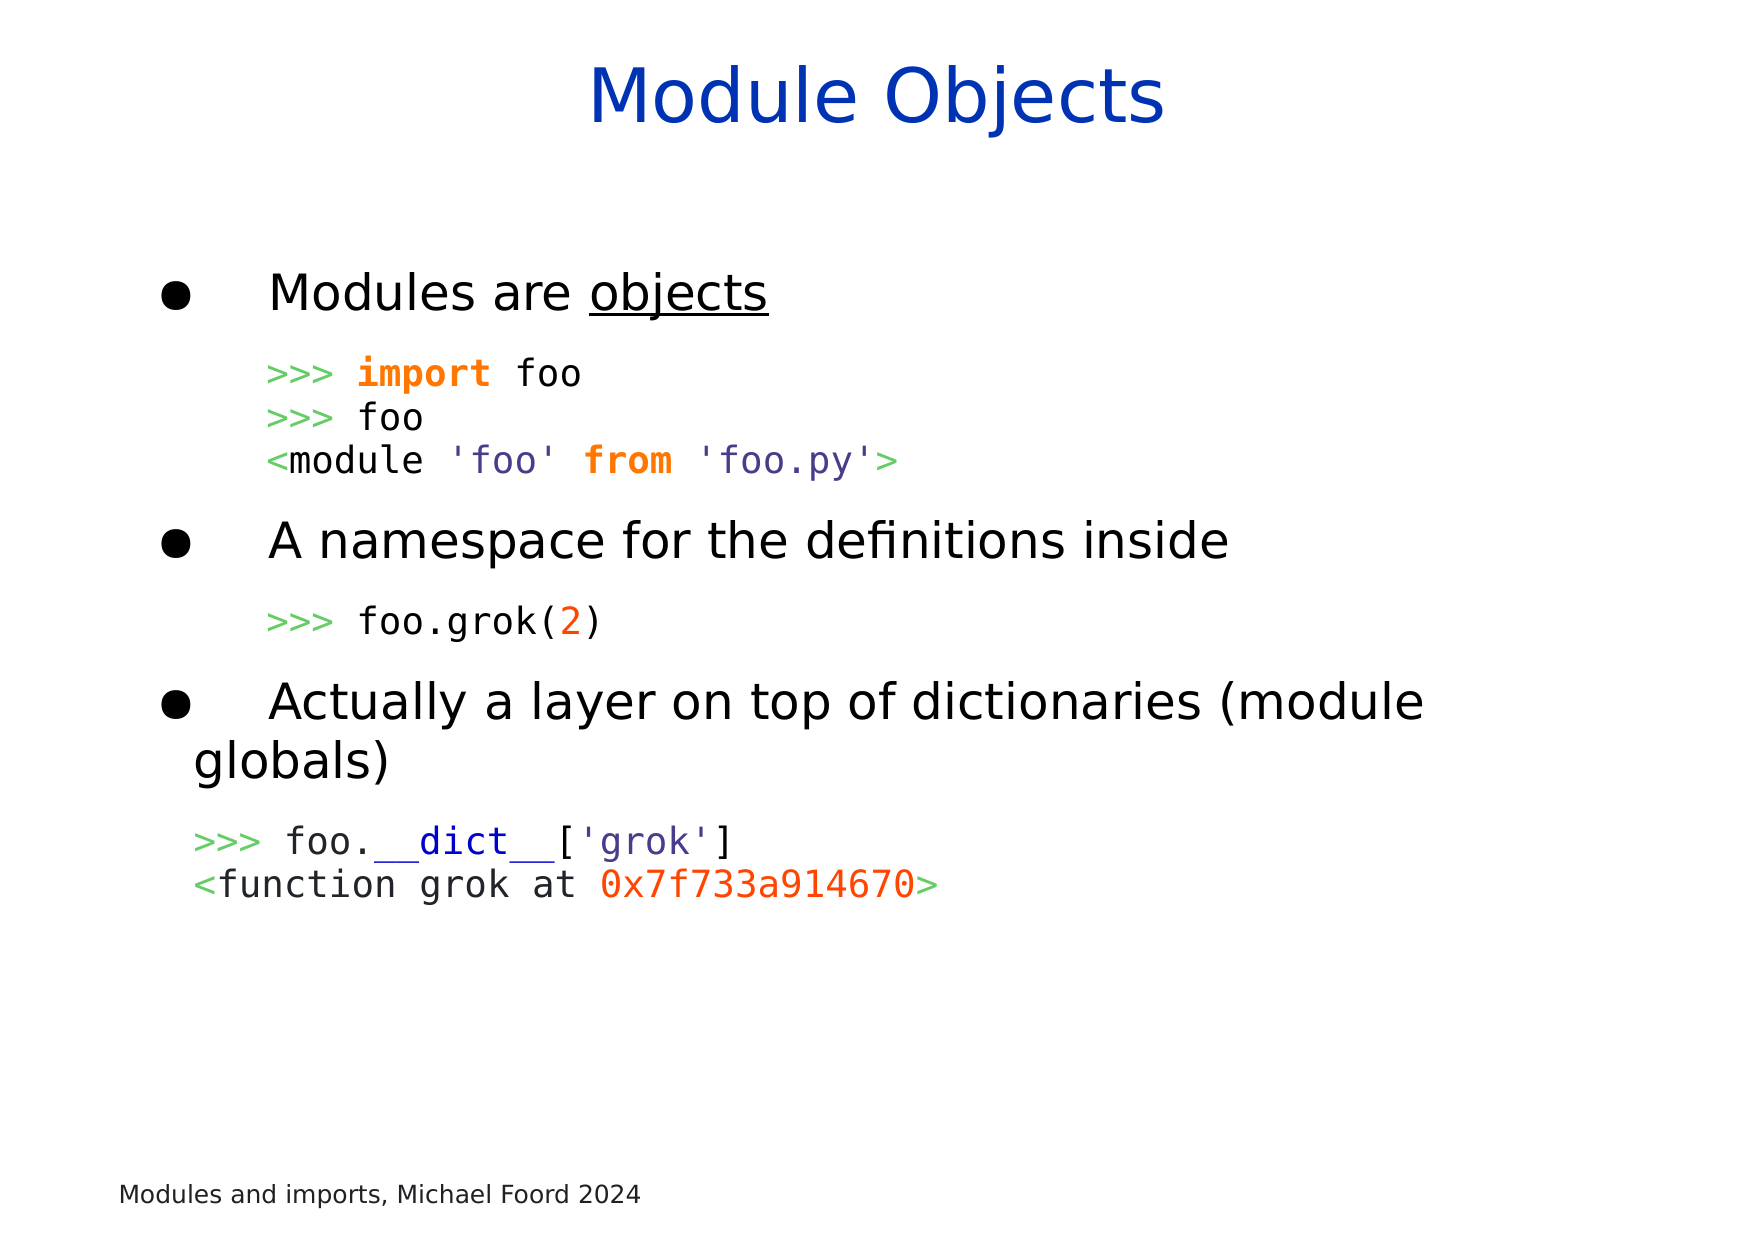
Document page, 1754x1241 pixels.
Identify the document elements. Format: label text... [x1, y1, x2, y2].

list Modules are objects [156, 263, 1636, 322]
text >>> import foo [266, 351, 1636, 395]
text >>> foo.__dict__['grok'] [193, 819, 1636, 863]
text <module 'foo' from 'foo.py'> [266, 439, 1636, 482]
text Module Objects [118, 53, 1636, 140]
text >>> foo.grok(2) [266, 600, 1636, 644]
list Actually a layer on top of dictionaries (module globals) [156, 673, 1636, 790]
text <function grok at 0x7f733a914670> [193, 863, 1636, 907]
text >>> foo [266, 395, 1636, 439]
list A namespace for the definitions inside [156, 512, 1636, 570]
